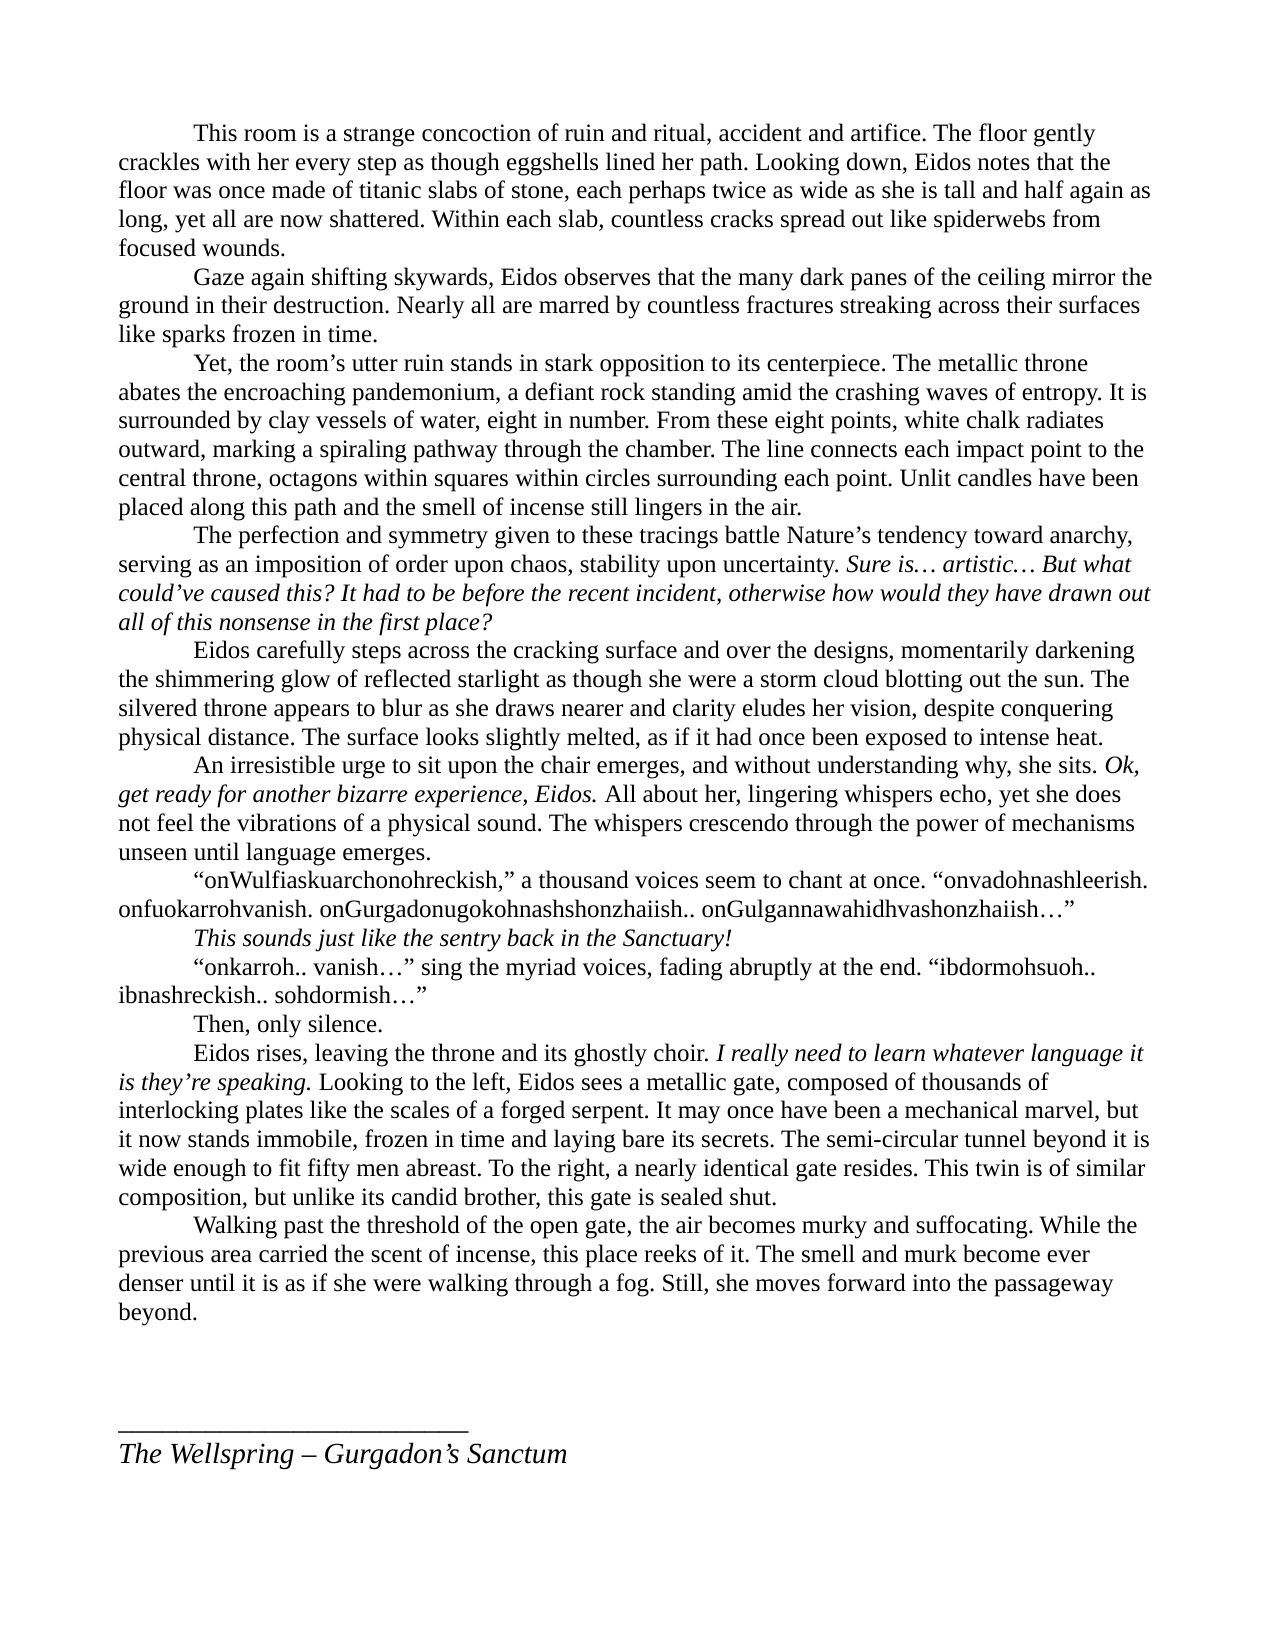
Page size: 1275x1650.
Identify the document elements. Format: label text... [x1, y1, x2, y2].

text Gaze again shifting skywards, Eidos observes that the many dark panes of the ceiling mirror the ground in their destruction. Nearly all are marred by countless fractures streaking across their surfaces like sparks frozen in time. [118, 262, 1157, 348]
text Eidos rises, leaving the throne and its ghostly choir. I really need to learn whatever language it is they’re speaking. Looking to the left, Eidos sees a metallic gate, composed of thousands of interlocking plates like the scales of a forged serpent. It may once have been a mechanical marvel, but it now stands immobile, frozen in time and laying bare its secrets. The semi-circular tunnel beyond it is wide enough to fit fifty men abreast. To the right, a nearly identical gate resides. This twin is of similar composition, but unlike its candid brother, this gate is sealed shut. [118, 1038, 1157, 1211]
text “onkarroh.. vanish…” sing the myriad voices, fading abruptly at the end. “ibdormohsuoh.. ibnashreckish.. sohdormish…” [118, 952, 1157, 1009]
text Yet, the room’s utter ruin stands in stark opposition to its centerpiece. The metallic throne abates the encroaching pandemonium, a defiant rock standing amid the crashing waves of entropy. It is surrounded by clay vessels of water, eight in number. From these eight points, white chalk radiates outward, marking a spiraling pathway through the chamber. The line connects each impact point to the central throne, octagons within squares within circles surrounding each point. Unlit candles have been placed along this path and the smell of incense still lingers in the air. [118, 348, 1157, 521]
text The perfection and symmetry given to these tracings battle Nature’s tendency toward anarchy, serving as an imposition of order upon chaos, stability upon uncertainty. Sure is… artistic… But what could’ve caused this? It had to be before the recent incident, otherwise how would they have drawn out all of this nonsense in the first place? [118, 521, 1157, 636]
text Eidos carefully steps across the cracking surface and over the designs, momentarily darkening the shimmering glow of reflected starlight as though she were a storm cloud blotting out the sun. The silvered throne appears to blur as she draws nearer and clarity eludes her vision, despite conquering physical distance. The surface looks slightly melted, as if it had once been exposed to intense heat. [118, 636, 1157, 751]
text This room is a strange concoction of ruin and ritual, accident and artifice. The floor gently crackles with her every step as though eggshells lined her path. Looking down, Eidos notes that the floor was once made of titanic slabs of stone, each perhaps twice as wide as she is tall and half again as long, yet all are now shattered. Within each slab, countless cracks spread out like spiderwebs from focused wounds. [118, 118, 1157, 262]
text “onWulfiaskuarchonohreckish,” a thousand voices seem to chant at once. “onvadohnashleerish. onfuokarrohvanish. onGurgadonugokohnashshonzhaiish.. onGulgannawahidhvashonzhaiish…” [118, 866, 1157, 923]
text Walking past the threshold of the open gate, the air becomes murky and suffocating. While the previous area carried the scent of incense, this place reeks of it. The smell and murk become ever denser until it is as if she were walking through a fog. Still, she moves forward into the passageway beyond. [118, 1211, 1157, 1326]
text This sounds just like the sentry back in the Sanctuary! [118, 923, 1157, 952]
text The Wellspring – Gurgadon’s Sanctum [118, 1436, 1157, 1469]
text Then, only silence. [118, 1009, 1157, 1038]
text An irresistible urge to sit upon the chair emerges, and without understanding why, she sits. Ok, get ready for another bizarre experience, Eidos. All about her, lingering whispers echo, yet she does not feel the vibrations of a physical sound. The whispers crescendo through the power of mechanisms unseen until language emerges. [118, 751, 1157, 866]
text ________________________ [118, 1402, 1157, 1436]
